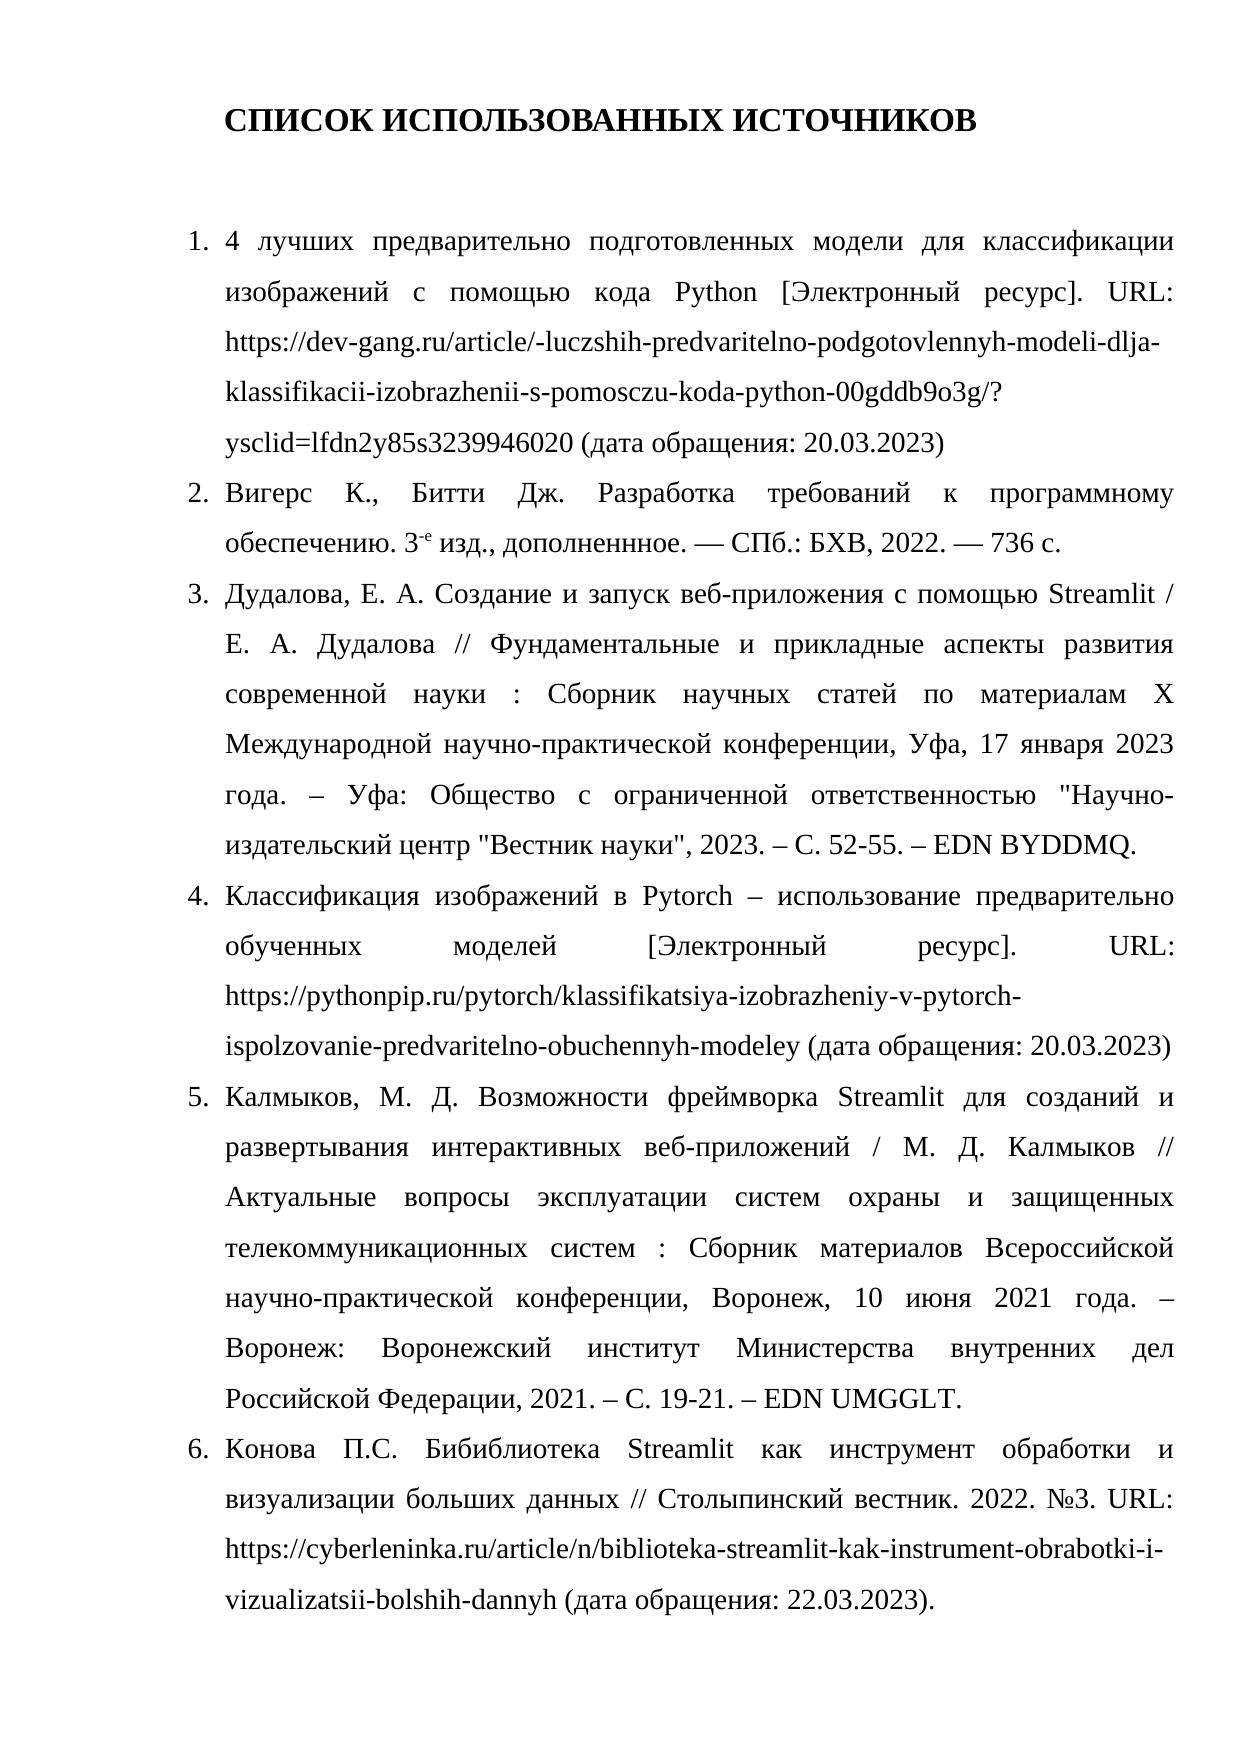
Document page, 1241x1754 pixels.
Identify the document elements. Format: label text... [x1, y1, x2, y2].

list Калмыков, М. Д. Возможности фреймворка Streamlit для созданий и развертывания интерактивных веб-приложений / М. Д. Калмыков // Актуальные вопросы эксплуатации систем охраны и защищенных телекоммуникационных систем : Сборник материалов Всероссийской научно-практической конференции, Воронеж, 10 июня 2021 года. – Воронеж: Воронежский институт Министерства внутренних дел Российской Федерации, 2021. – С. 19-21. – EDN UMGGLT. [187, 1079, 1175, 1414]
list Классификация изображений в Pytorch – использование предварительно обученных моделей [Электронный ресурс]. URL: https://pythonpip.ru/pytorch/klassifikatsiya-izobrazheniy-v-pytorch-ispolzovanie-predvaritelno-obuchennyh-modeley (дата обращения: 20.03.2023) [187, 878, 1175, 1062]
list 4 лучших предварительно подготовленных модели для классификации изображений с помощью кода Python [Электронный ресурс]. URL: https://dev-gang.ru/article/-luczshih-predvaritelno-podgotovlennyh-modeli-dlja-klassifikacii-izobrazhenii-s-pomosczu-koda-python-00gddb9o3g/?ysclid=lfdn2y85s3239946020 (дата обращения: 20.03.2023) [187, 223, 1175, 458]
list Вигерс К., Битти Дж. Разработка требований к программному обеспечению. 3-е изд., дополненнное. — СПб.: БХВ, 2022. — 736 с. [187, 475, 1175, 559]
list Конова П.C. Бибиблиотека Streamlit как инструмент обработки и визуализации больших данных // Столыпинский вестник. 2022. №3. URL: https://cyberleninka.ru/article/n/biblioteka-streamlit-kak-instrument-obrabotki-i-vizualizatsii-bolshih-dannyh (дата обращения: 22.03.2023). [187, 1431, 1175, 1616]
subtitle СПИСОК ИСПОЛЬЗОВАННЫХ ИСТОЧНИКОВ [150, 100, 1175, 138]
list Дудалова, Е. А. Создание и запуск веб-приложения с помощью Streamlit / Е. А. Дудалова // Фундаментальные и прикладные аспекты развития современной науки : Сборник научных статей по материалам X Международной научно-практической конференции, Уфа, 17 января 2023 года. – Уфа: Общество с ограниченной ответственностью "Научно-издательский центр "Вестник науки", 2023. – С. 52-55. – EDN BYDDMQ. [187, 576, 1175, 861]
